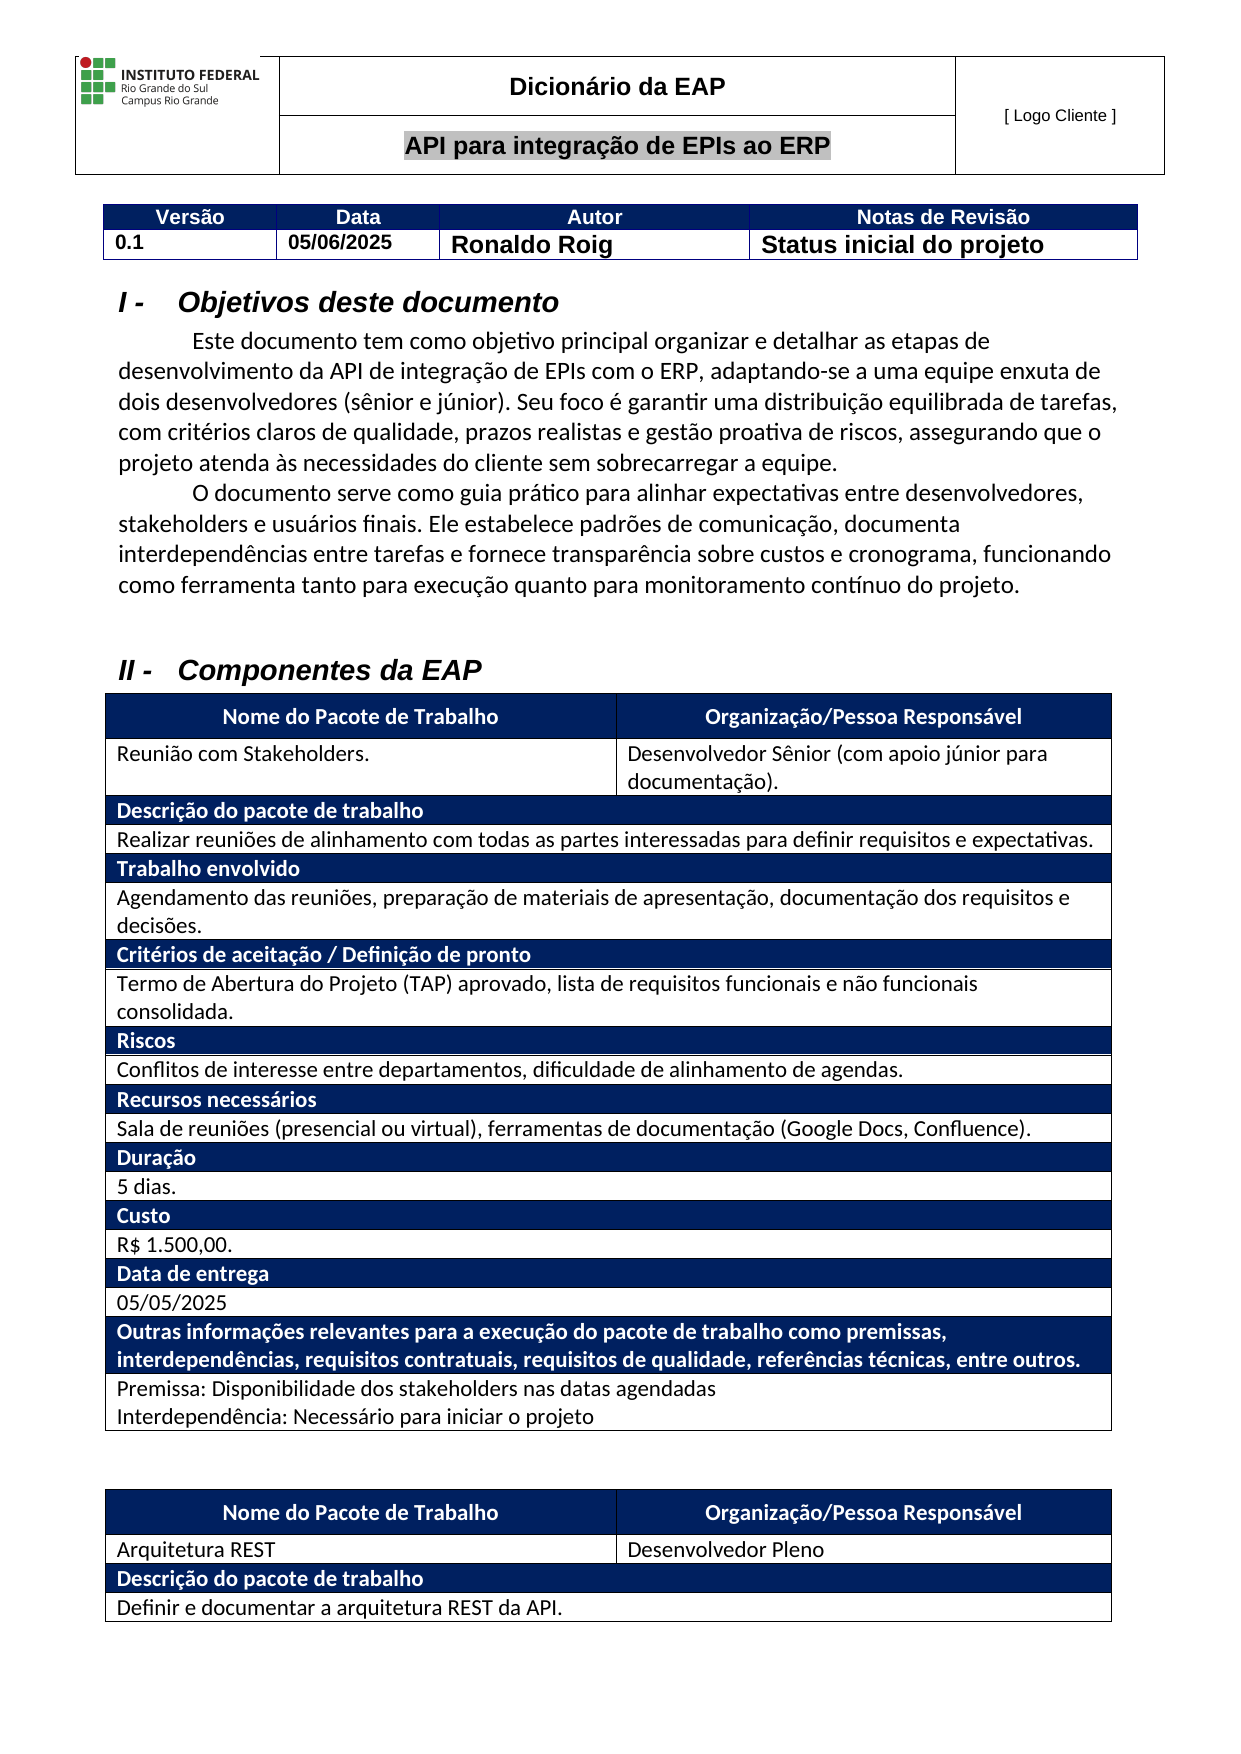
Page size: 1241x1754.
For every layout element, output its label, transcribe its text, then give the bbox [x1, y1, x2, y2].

table_cell Definir e documentar a arquitetura REST da API. [106, 1593, 1111, 1621]
table_cell Data de entrega [106, 1259, 1111, 1287]
text Este documento tem como objetivo principal organizar e detalhar as etapas de desenvolvimento da API de integração de EPIs com o ERP, adaptando-se a uma equipe enxuta de dois desenvolvedores (sênior e júnior). Seu foco é garantir uma distribuição equilibrada de tarefas, com critérios claros de qualidade, prazos realistas e gestão proativa de riscos, assegurando que o projeto atenda às necessidades do cliente sem sobrecarregar a equipe. [118, 325, 1122, 477]
table_header Nome do Pacote de Trabalho [106, 1490, 616, 1534]
table_cell Descrição do pacote de trabalho [106, 796, 1111, 824]
table_cell Reunião com Stakeholders. [106, 739, 616, 795]
table_cell Custo [106, 1201, 1111, 1229]
table_cell Riscos [106, 1027, 1111, 1054]
table_header Notas de Revisão [750, 205, 1137, 229]
subtitle Componentes da EAP [118, 653, 1122, 687]
table_header Organização/Pessoa Responsável [617, 694, 1111, 738]
table_header Autor [440, 205, 749, 229]
table_cell Desenvolvedor Sênior (com apoio júnior para documentação). [617, 739, 1111, 795]
table_cell Recursos necessários [106, 1085, 1111, 1113]
table_cell Outras informações relevantes para a execução do pacote de trabalho como premissas, interdependências, requisitos contratuais, requisitos de qualidade, referências técnicas, entre outros. [106, 1317, 1111, 1373]
table_cell Desenvolvedor Pleno [617, 1535, 1111, 1563]
table_cell Ronaldo Roig [440, 230, 749, 259]
table_cell 05/05/2025 [106, 1288, 1111, 1316]
table_cell Arquitetura REST [106, 1535, 616, 1563]
table_cell Realizar reuniões de alinhamento com todas as partes interessadas para definir requisitos e expectativas. [106, 825, 1111, 853]
picture [79, 56, 260, 109]
table_cell 05/06/2025 [277, 230, 439, 259]
table_cell Status inicial do projeto [750, 230, 1137, 259]
table_header Versão [104, 205, 276, 229]
table_cell R$ 1.500,00. [106, 1230, 1111, 1258]
table_cell 5 dias. [106, 1172, 1111, 1200]
table_cell Duração [106, 1143, 1111, 1171]
table_cell Critérios de aceitação / Definição de pronto [106, 940, 1111, 968]
table_cell Trabalho envolvido [106, 854, 1111, 882]
table_header Nome do Pacote de Trabalho [106, 694, 616, 738]
text O documento serve como guia prático para alinhar expectativas entre desenvolvedores, stakeholders e usuários finais. Ele estabelece padrões de comunicação, documenta interdependências entre tarefas e fornece transparência sobre custos e cronograma, funcionando como ferramenta tanto para execução quanto para monitoramento contínuo do projeto. [118, 477, 1122, 599]
table_cell Agendamento das reuniões, preparação de materiais de apresentação, documentação dos requisitos e decisões. [106, 883, 1111, 939]
table_header Data [277, 205, 439, 229]
table_cell Sala de reuniões (presencial ou virtual), ferramentas de documentação (Google Docs, Confluence). [106, 1114, 1111, 1142]
table_cell Descrição do pacote de trabalho [106, 1564, 1111, 1592]
table_cell Termo de Abertura do Projeto (TAP) aprovado, lista de requisitos funcionais e não funcionais consolidada. [106, 970, 1111, 1026]
table_cell Conflitos de interesse entre departamentos, dificuldade de alinhamento de agendas. [106, 1056, 1111, 1084]
table_cell 0.1 [104, 230, 276, 259]
subtitle Objetivos deste documento [118, 285, 1122, 318]
table_cell Premissa: Disponibilidade dos stakeholders nas datas agendadas Interdependência: Necessário para iniciar o projeto [106, 1374, 1111, 1430]
table_header Organização/Pessoa Responsável [617, 1490, 1111, 1534]
